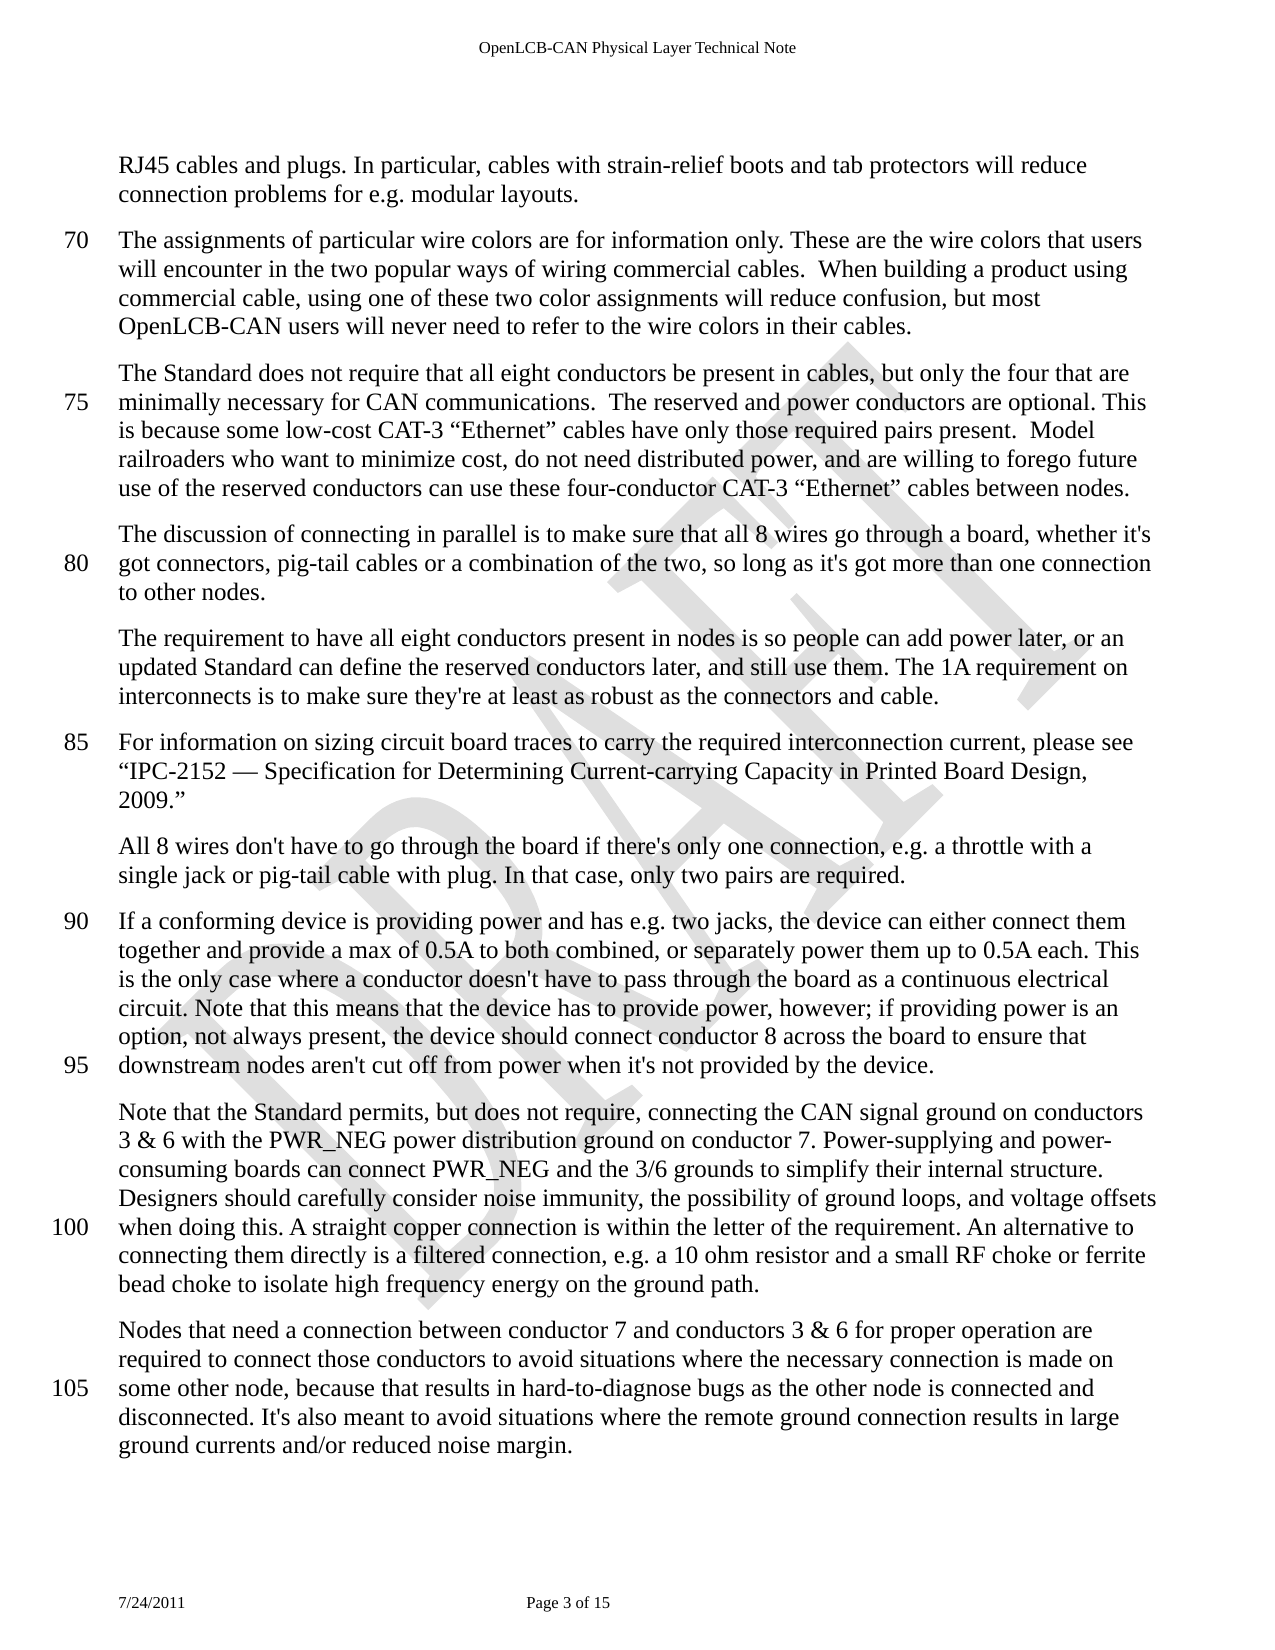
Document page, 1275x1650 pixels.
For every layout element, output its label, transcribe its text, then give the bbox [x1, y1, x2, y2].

text The requirement to have all eight conductors present in nodes is so people can add power later, or an updated Standard can define the reserved conductors later, and still use them. The 1A requirement on interconnects is to make sure they're at least as robust as the connectors and cable. [118, 623, 769, 709]
text All 8 wires don't have to go through the board if there's only one connection, e.g. a throttle with a single jack or pig-tail cable with plug. In that case, only two pairs are required. [485, 831, 656, 889]
text The requirement to have all eight conductors present in nodes is so people can add power later, or an updated Standard can define the reserved conductors later, and still use them. The 1A requirement on interconnects is to make sure they're at least as robust as the connectors and cable. [1027, 623, 1157, 709]
text For information on sizing circuit board traces to carry the required interconnection current, please see “IPC-2152 — Specification for Determining Current-carrying Capacity in Printed Board Design, 2009.” [118, 727, 603, 813]
text Nodes that need a connection between conductor 7 and conductors 3 & 6 for proper operation are required to connect those conductors to avoid situations where the necessary connection is made on some other node, because that results in hard-to-diagnose bugs as the other node is connected and disconnected. It's also meant to avoid situations where the remote ground connection results in large ground currents and/or reduced noise margin. [118, 1316, 1157, 1459]
text The discussion of connecting in parallel is to make sure that all 8 wires go through a board, whether it's got connectors, pig-tail cables or a combination of the two, so long as it's got more than one connection to other nodes. [667, 519, 967, 606]
text The discussion of connecting in parallel is to make sure that all 8 wires go through a board, whether it's got connectors, pig-tail cables or a combination of the two, so long as it's got more than one connection to other nodes. [923, 519, 1157, 606]
text If a conforming device is providing power and has e.g. two jacks, the device can either connect them together and provide a max of 0.5A to both combined, or separately power them up to 0.5A each. This is the only case where a conductor doesn't have to pass through the board as a continuous electrical circuit. Note that this means that the device has to provide power, however; if providing power is an option, not always present, the device should connect conductor 8 across the board to ensure that downstream nodes aren't cut off from power when it's not provided by the device. [118, 906, 542, 1079]
text The assignments of particular wire colors are for information only. These are the wire colors that users will encounter in the two popular ways of wiring commercial cables. When building a product using commercial cable, using one of these two color assignments will reduce confusion, but most OpenLCB-CAN users will never need to refer to the wire colors in their cables. [118, 225, 1157, 340]
text Note that the Standard permits, but does not require, connecting the CAN signal ground on conductors 3 & 6 with the PWR_NEG power distribution ground on conductor 7. Power-supplying and power-consuming boards can connect PWR_NEG and the 3/6 grounds to simplify their internal structure. Designers should carefully consider noise immunity, the possibility of ground loops, and voltage offsets when doing this. A straight copper connection is within the letter of the requirement. An alternative to connecting them directly is a filtered connection, e.g. a 10 ohm resistor and a small RF choke or ferrite bead choke to isolate high frequency energy on the ground path. [442, 1097, 1157, 1298]
text The discussion of connecting in parallel is to make sure that all 8 wires go through a board, whether it's got connectors, pig-tail cables or a combination of the two, so long as it's got more than one connection to other nodes. [118, 519, 669, 606]
text The Standard does not require that all eight conductors be present in cables, but only the four that are minimally necessary for CAN communications. The reserved and power conductors are optional. This is because some low-cost CAT-3 “Ethernet” cables have only those required pairs present. Model railroaders who want to minimize cost, do not need distributed power, and are willing to forego future use of the reserved conductors can use these four-conductor CAT-3 “Ethernet” cables between nodes. [815, 358, 1157, 502]
text The requirement to have all eight conductors present in nodes is so people can add power later, or an updated Standard can define the reserved conductors later, and still use them. The 1A requirement on interconnects is to make sure they're at least as robust as the connectors and cable. [798, 623, 1031, 709]
text If a conforming device is providing power and has e.g. two jacks, the device can either connect them together and provide a max of 0.5A to both combined, or separately power them up to 0.5A each. This is the only case where a conductor doesn't have to pass through the board as a continuous electrical circuit. Note that this means that the device has to provide power, however; if providing power is an option, not always present, the device should connect conductor 8 across the board to ensure that downstream nodes aren't cut off from power when it's not provided by the device. [502, 906, 1157, 1079]
text If a conforming device is providing power and has e.g. two jacks, the device can either connect them together and provide a max of 0.5A to both combined, or separately power them up to 0.5A each. This is the only case where a conductor doesn't have to pass through the board as a continuous electrical circuit. Note that this means that the device has to provide power, however; if providing power is an option, not always present, the device should connect conductor 8 across the board to ensure that downstream nodes aren't cut off from power when it's not provided by the device. [211, 977, 431, 1079]
text For information on sizing circuit board traces to carry the required interconnection current, please see “IPC-2152 — Specification for Determining Current-carrying Capacity in Printed Board Design, 2009.” [564, 727, 701, 813]
text All 8 wires don't have to go through the board if there's only one connection, e.g. a throttle with a single jack or pig-tail cable with plug. In that case, only two pairs are required. [118, 831, 356, 889]
text For information on sizing circuit board traces to carry the required interconnection current, please see “IPC-2152 — Specification for Determining Current-carrying Capacity in Printed Board Design, 2009.” [637, 727, 873, 813]
text The Standard does not require that all eight conductors be present in cables, but only the four that are minimally necessary for CAN communications. The reserved and power conductors are optional. This is because some low-cost CAT-3 “Ethernet” cables have only those required pairs present. Model railroaders who want to minimize cost, do not need distributed power, and are willing to forego future use of the reserved conductors can use these four-conductor CAT-3 “Ethernet” cables between nodes. [118, 358, 830, 502]
text All 8 wires don't have to go through the board if there's only one connection, e.g. a throttle with a single jack or pig-tail cable with plug. In that case, only two pairs are required. [790, 831, 1157, 889]
text Note that the Standard permits, but does not require, connecting the CAN signal ground on conductors 3 & 6 with the PWR_NEG power distribution ground on conductor 7. Power-supplying and power-consuming boards can connect PWR_NEG and the 3/6 grounds to simplify their internal structure. Designers should carefully consider noise immunity, the possibility of ground loops, and voltage offsets when doing this. A straight copper connection is within the letter of the requirement. An alternative to connecting them directly is a filtered connection, e.g. a 10 ohm resistor and a small RF choke or ferrite bead choke to isolate high frequency energy on the ground path. [118, 1097, 429, 1298]
text If a conforming device is providing power and has e.g. two jacks, the device can either connect them together and provide a max of 0.5A to both combined, or separately power them up to 0.5A each. This is the only case where a conductor doesn't have to pass through the board as a continuous electrical circuit. Note that this means that the device has to provide power, however; if providing power is an option, not always present, the device should connect conductor 8 across the board to ensure that downstream nodes aren't cut off from power when it's not provided by the device. [539, 906, 719, 1016]
text All 8 wires don't have to go through the board if there's only one connection, e.g. a throttle with a single jack or pig-tail cable with plug. In that case, only two pairs are required. [366, 831, 496, 889]
text For information on sizing circuit board traces to carry the required interconnection current, please see “IPC-2152 — Specification for Determining Current-carrying Capacity in Printed Board Design, 2009.” [830, 727, 1157, 813]
text RJ45 cables and plugs. In particular, cables with strain-relief boots and tab protectors will reduce connection problems for e.g. modular layouts. [118, 150, 1157, 207]
text Note that the Standard permits, but does not require, connecting the CAN signal ground on conductors 3 & 6 with the PWR_NEG power distribution ground on conductor 7. Power-supplying and power-consuming boards can connect PWR_NEG and the 3/6 grounds to simplify their internal structure. Designers should carefully consider noise immunity, the possibility of ground loops, and voltage offsets when doing this. A straight copper connection is within the letter of the requirement. An alternative to connecting them directly is a filtered connection, e.g. a 10 ohm resistor and a small RF choke or ferrite bead choke to isolate high frequency energy on the ground path. [293, 1097, 494, 1251]
text All 8 wires don't have to go through the board if there's only one connection, e.g. a throttle with a single jack or pig-tail cable with plug. In that case, only two pairs are required. [670, 831, 815, 889]
